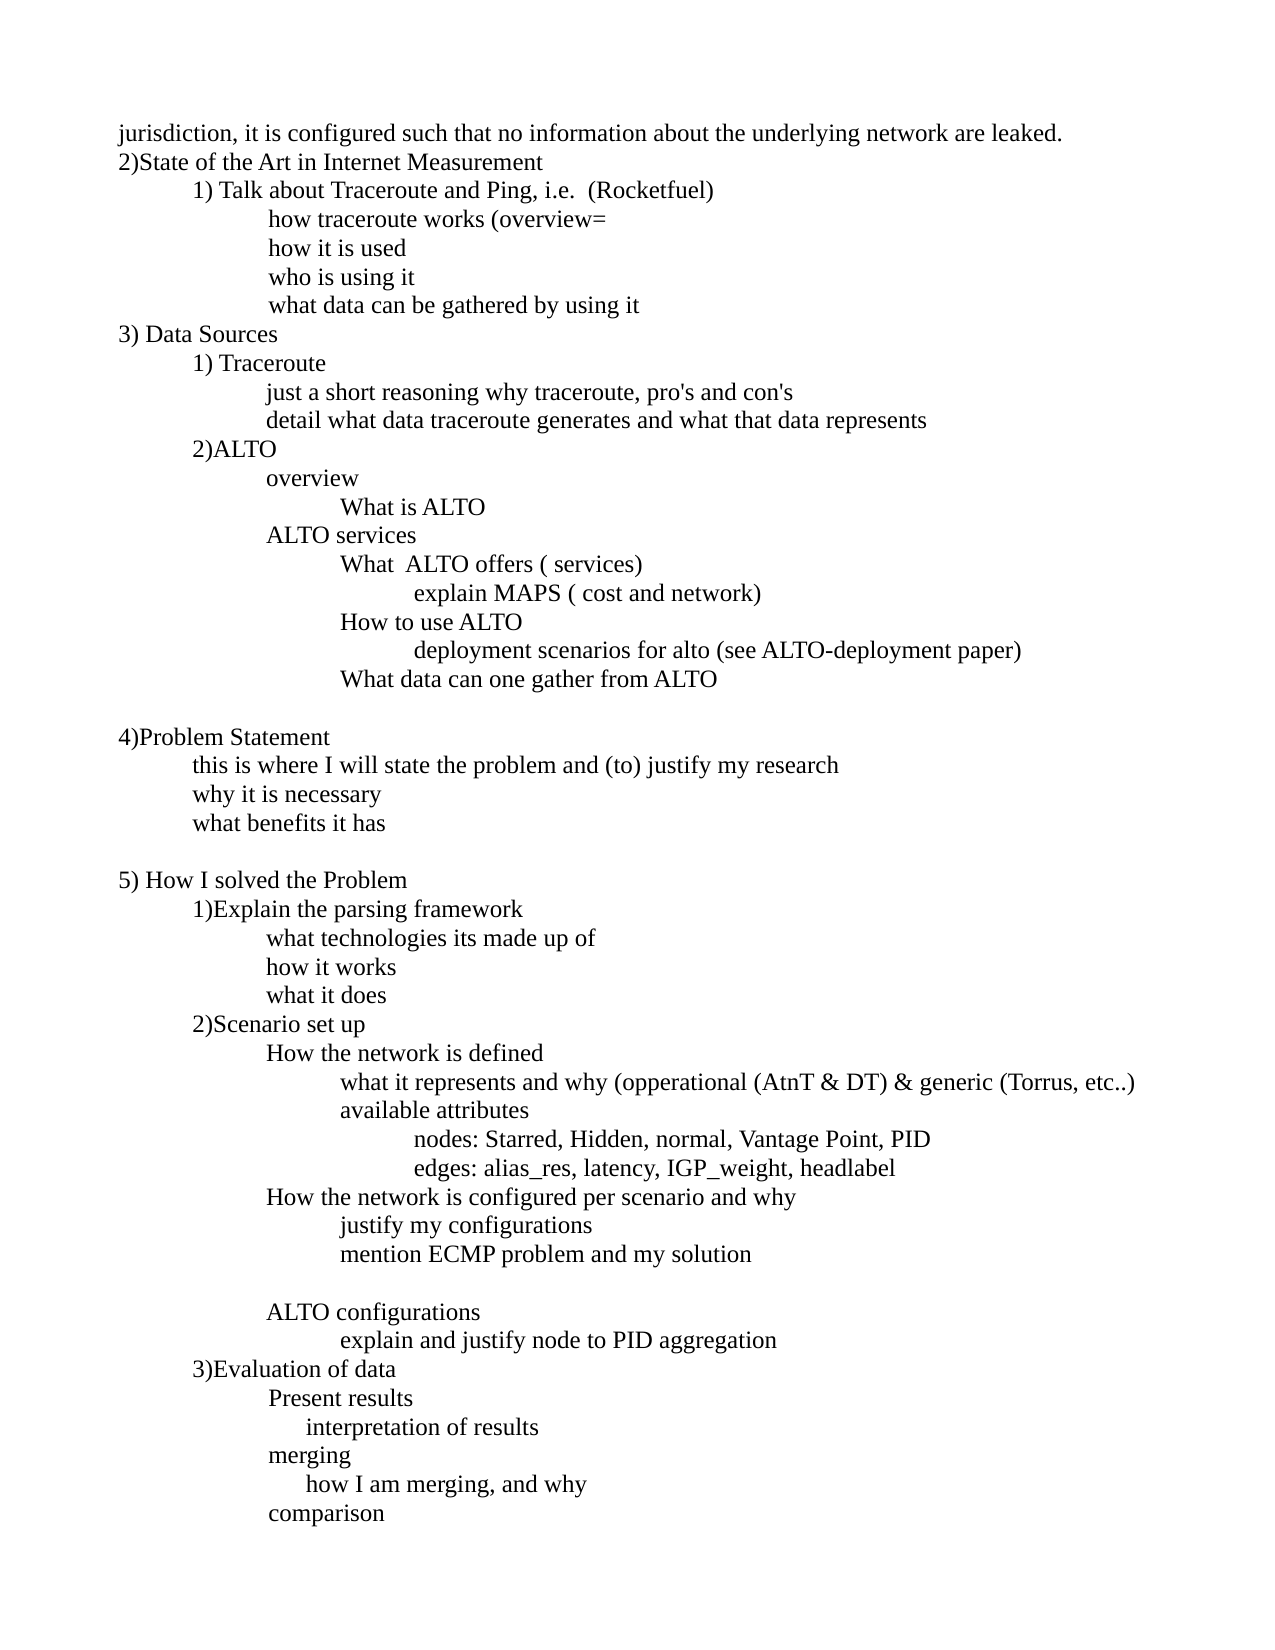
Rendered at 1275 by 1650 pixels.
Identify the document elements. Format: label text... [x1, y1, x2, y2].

text available attributes [118, 1096, 1157, 1124]
text What ALTO offers ( services) [118, 549, 1157, 578]
list how I am merging, and why [268, 1469, 1157, 1498]
text why it is necessary [118, 779, 1157, 808]
text 1) Traceroute [118, 348, 1157, 377]
text ALTO services [118, 521, 1157, 549]
list interpretation of results [268, 1412, 1157, 1441]
text this is where I will state the problem and (to) justify my research [118, 751, 1157, 779]
list comparison [231, 1498, 1157, 1527]
text what it represents and why (opperational (AtnT & DT) & generic (Torrus, etc..) [118, 1067, 1157, 1096]
text edges: alias_res, latency, IGP_weight, headlabel [118, 1153, 1157, 1182]
text What is ALTO [118, 492, 1157, 521]
text jurisdiction, it is configured such that no information about the underlying network are leaked. [118, 118, 1157, 147]
text what it does [118, 981, 1157, 1009]
list how it is used [231, 233, 1157, 262]
text just a short reasoning why traceroute, pro's and con's [118, 377, 1157, 406]
text How the network is configured per scenario and why [118, 1182, 1157, 1211]
text overview [118, 463, 1157, 492]
text mention ECMP problem and my solution [118, 1239, 1157, 1268]
text detail what data traceroute generates and what that data represents [118, 406, 1157, 434]
text what benefits it has [118, 808, 1157, 837]
text 2)ALTO [118, 434, 1157, 463]
text explain and justify node to PID aggregation [118, 1326, 1157, 1354]
list how traceroute works (overview= [231, 204, 1157, 233]
text How to use ALTO [118, 607, 1157, 636]
text 3) Data Sources [118, 319, 1157, 348]
text ALTO configurations [118, 1297, 1157, 1326]
text How the network is defined [118, 1038, 1157, 1067]
text how it works [118, 952, 1157, 981]
list merging [231, 1441, 1157, 1469]
text 1)Explain the parsing framework [118, 894, 1157, 923]
text 2)State of the Art in Internet Measurement [118, 147, 1157, 176]
text 3)Evaluation of data [118, 1354, 1157, 1383]
text explain MAPS ( cost and network) [118, 578, 1157, 607]
text what technologies its made up of [118, 923, 1157, 952]
list Present results [231, 1383, 1157, 1412]
text nodes: Starred, Hidden, normal, Vantage Point, PID [118, 1124, 1157, 1153]
text deployment scenarios for alto (see ALTO-deployment paper) [118, 636, 1157, 664]
text 1) Talk about Traceroute and Ping, i.e. (Rocketfuel) [118, 176, 1157, 204]
text 4)Problem Statement [118, 722, 1157, 751]
text What data can one gather from ALTO [118, 664, 1157, 693]
text 2)Scenario set up [118, 1009, 1157, 1038]
text justify my configurations [118, 1211, 1157, 1239]
list who is using it [231, 262, 1157, 291]
list what data can be gathered by using it [231, 291, 1157, 319]
text 5) How I solved the Problem [118, 866, 1157, 894]
